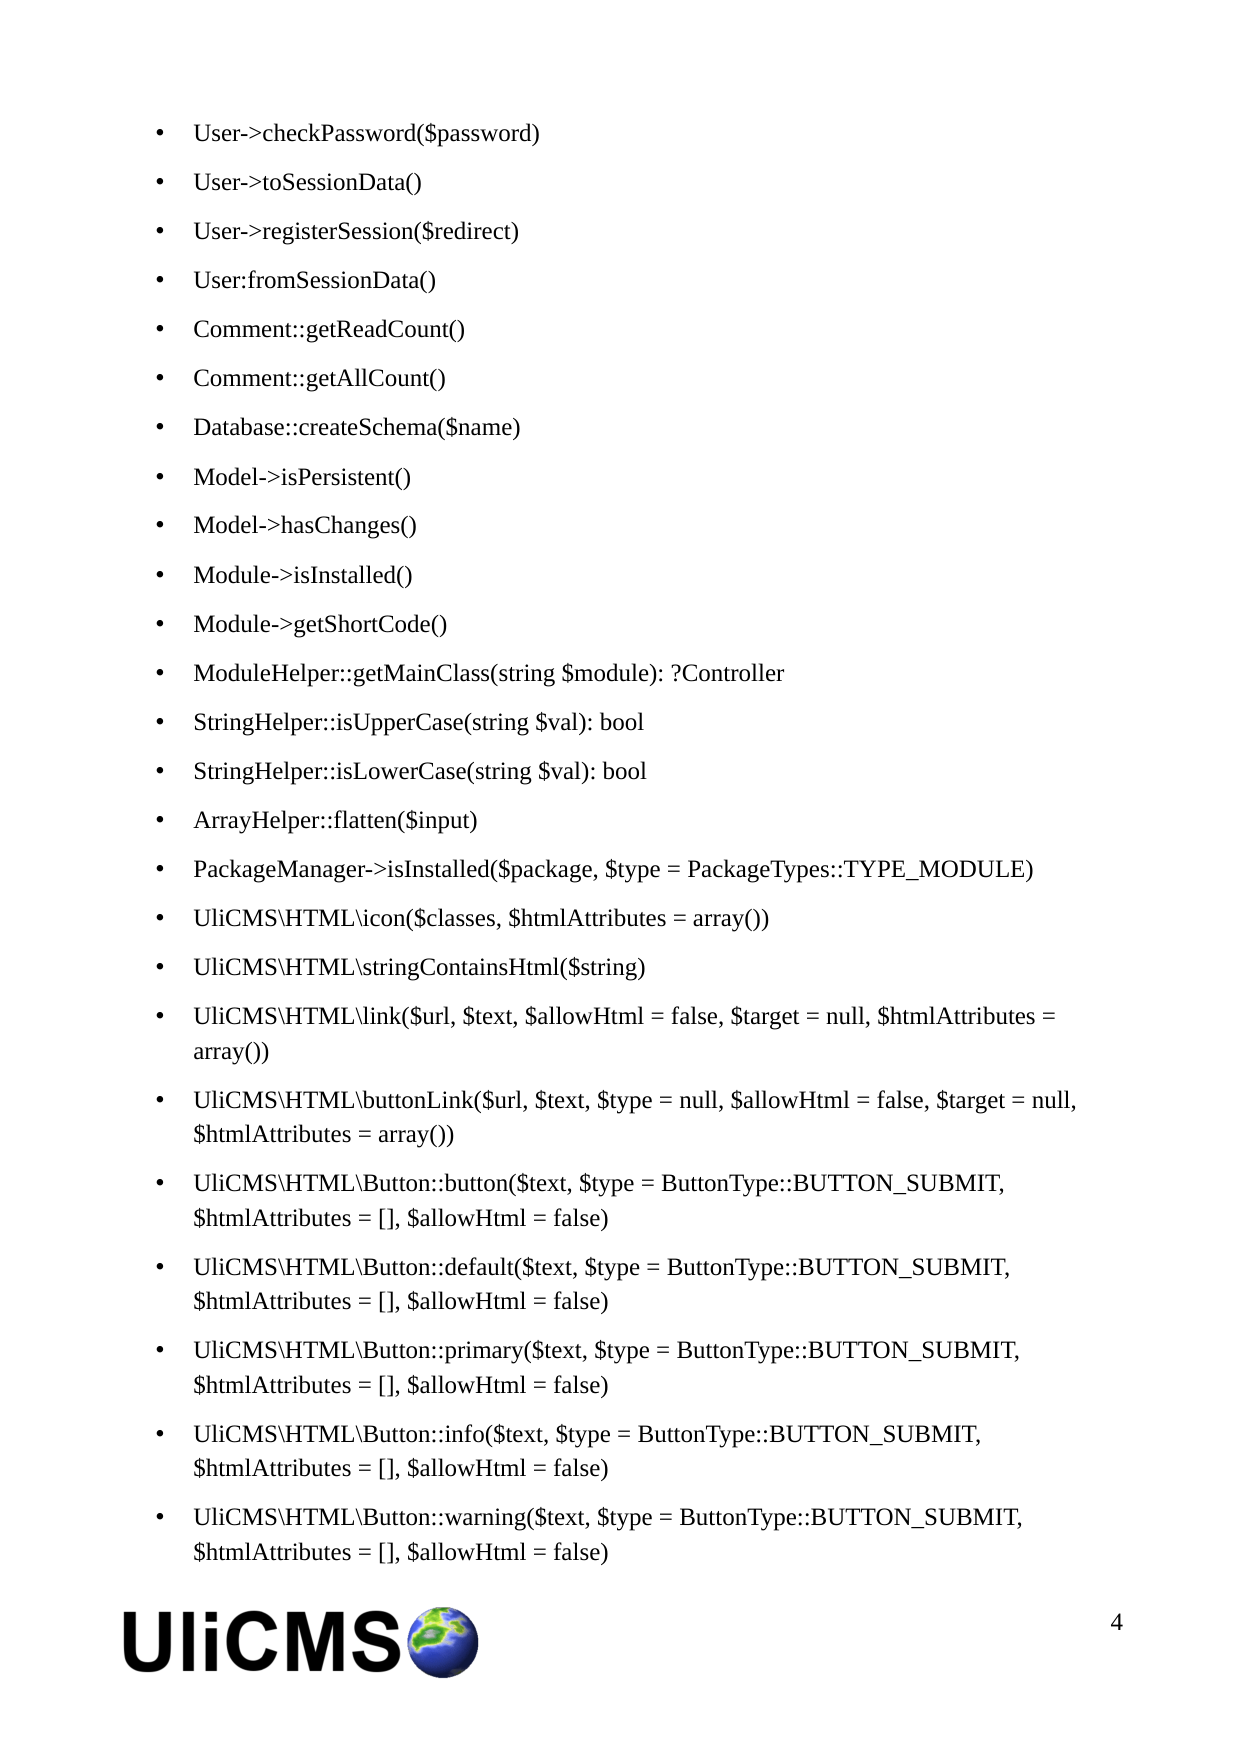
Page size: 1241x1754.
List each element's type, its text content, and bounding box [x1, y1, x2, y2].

list StringHelper::isLowerCase(string $val): bool [156, 756, 1123, 785]
list Module->getShortCode() [156, 609, 1123, 637]
list Comment::getReadCount() [156, 314, 1123, 343]
list UliCMS\HTML\Button::primary($text, $type = ButtonType::BUTTON_SUBMIT, $htmlAttributes = [], $allowHtml = false) [156, 1335, 1123, 1399]
list ArrayHelper::flatten($input) [156, 805, 1123, 834]
list UliCMS\HTML\Button::default($text, $type = ButtonType::BUTTON_SUBMIT, $htmlAttributes = [], $allowHtml = false) [156, 1252, 1123, 1315]
list UliCMS\HTML\Button::button($text, $type = ButtonType::BUTTON_SUBMIT, $htmlAttributes = [], $allowHtml = false) [156, 1168, 1123, 1232]
list Database::createSchema($name) [156, 412, 1123, 441]
list UliCMS\HTML\Button::warning($text, $type = ButtonType::BUTTON_SUBMIT, $htmlAttributes = [], $allowHtml = false) [156, 1502, 1123, 1566]
picture [118, 1607, 479, 1681]
list UliCMS\HTML\Button::info($text, $type = ButtonType::BUTTON_SUBMIT, $htmlAttributes = [], $allowHtml = false) [156, 1419, 1123, 1482]
list UliCMS\HTML\buttonLink($url, $text, $type = null, $allowHtml = false, $target = null, $htmlAttributes = array()) [156, 1085, 1123, 1148]
list User->toSessionData() [156, 167, 1123, 196]
list ModuleHelper::getMainClass(string $module): ?Controller [156, 658, 1123, 687]
list User:fromSessionData() [156, 265, 1123, 294]
list Module->isInstalled() [156, 560, 1123, 588]
list Model->isPersistent() [156, 462, 1123, 490]
list User->checkPassword($password) [156, 118, 1123, 147]
list StringHelper::isUpperCase(string $val): bool [156, 707, 1123, 736]
list User->registerSession($redirect) [156, 216, 1123, 245]
list UliCMS\HTML\link($url, $text, $allowHtml = false, $target = null, $htmlAttributes = array()) [156, 1001, 1123, 1064]
list UliCMS\HTML\stringContainsHtml($string) [156, 952, 1123, 981]
list PackageManager->isInstalled($package, $type = PackageTypes::TYPE_MODULE) [156, 854, 1123, 883]
list Comment::getAllCount() [156, 363, 1123, 392]
list Model->hasChanges() [156, 511, 1123, 539]
list UliCMS\HTML\icon($classes, $htmlAttributes = array()) [156, 903, 1123, 932]
